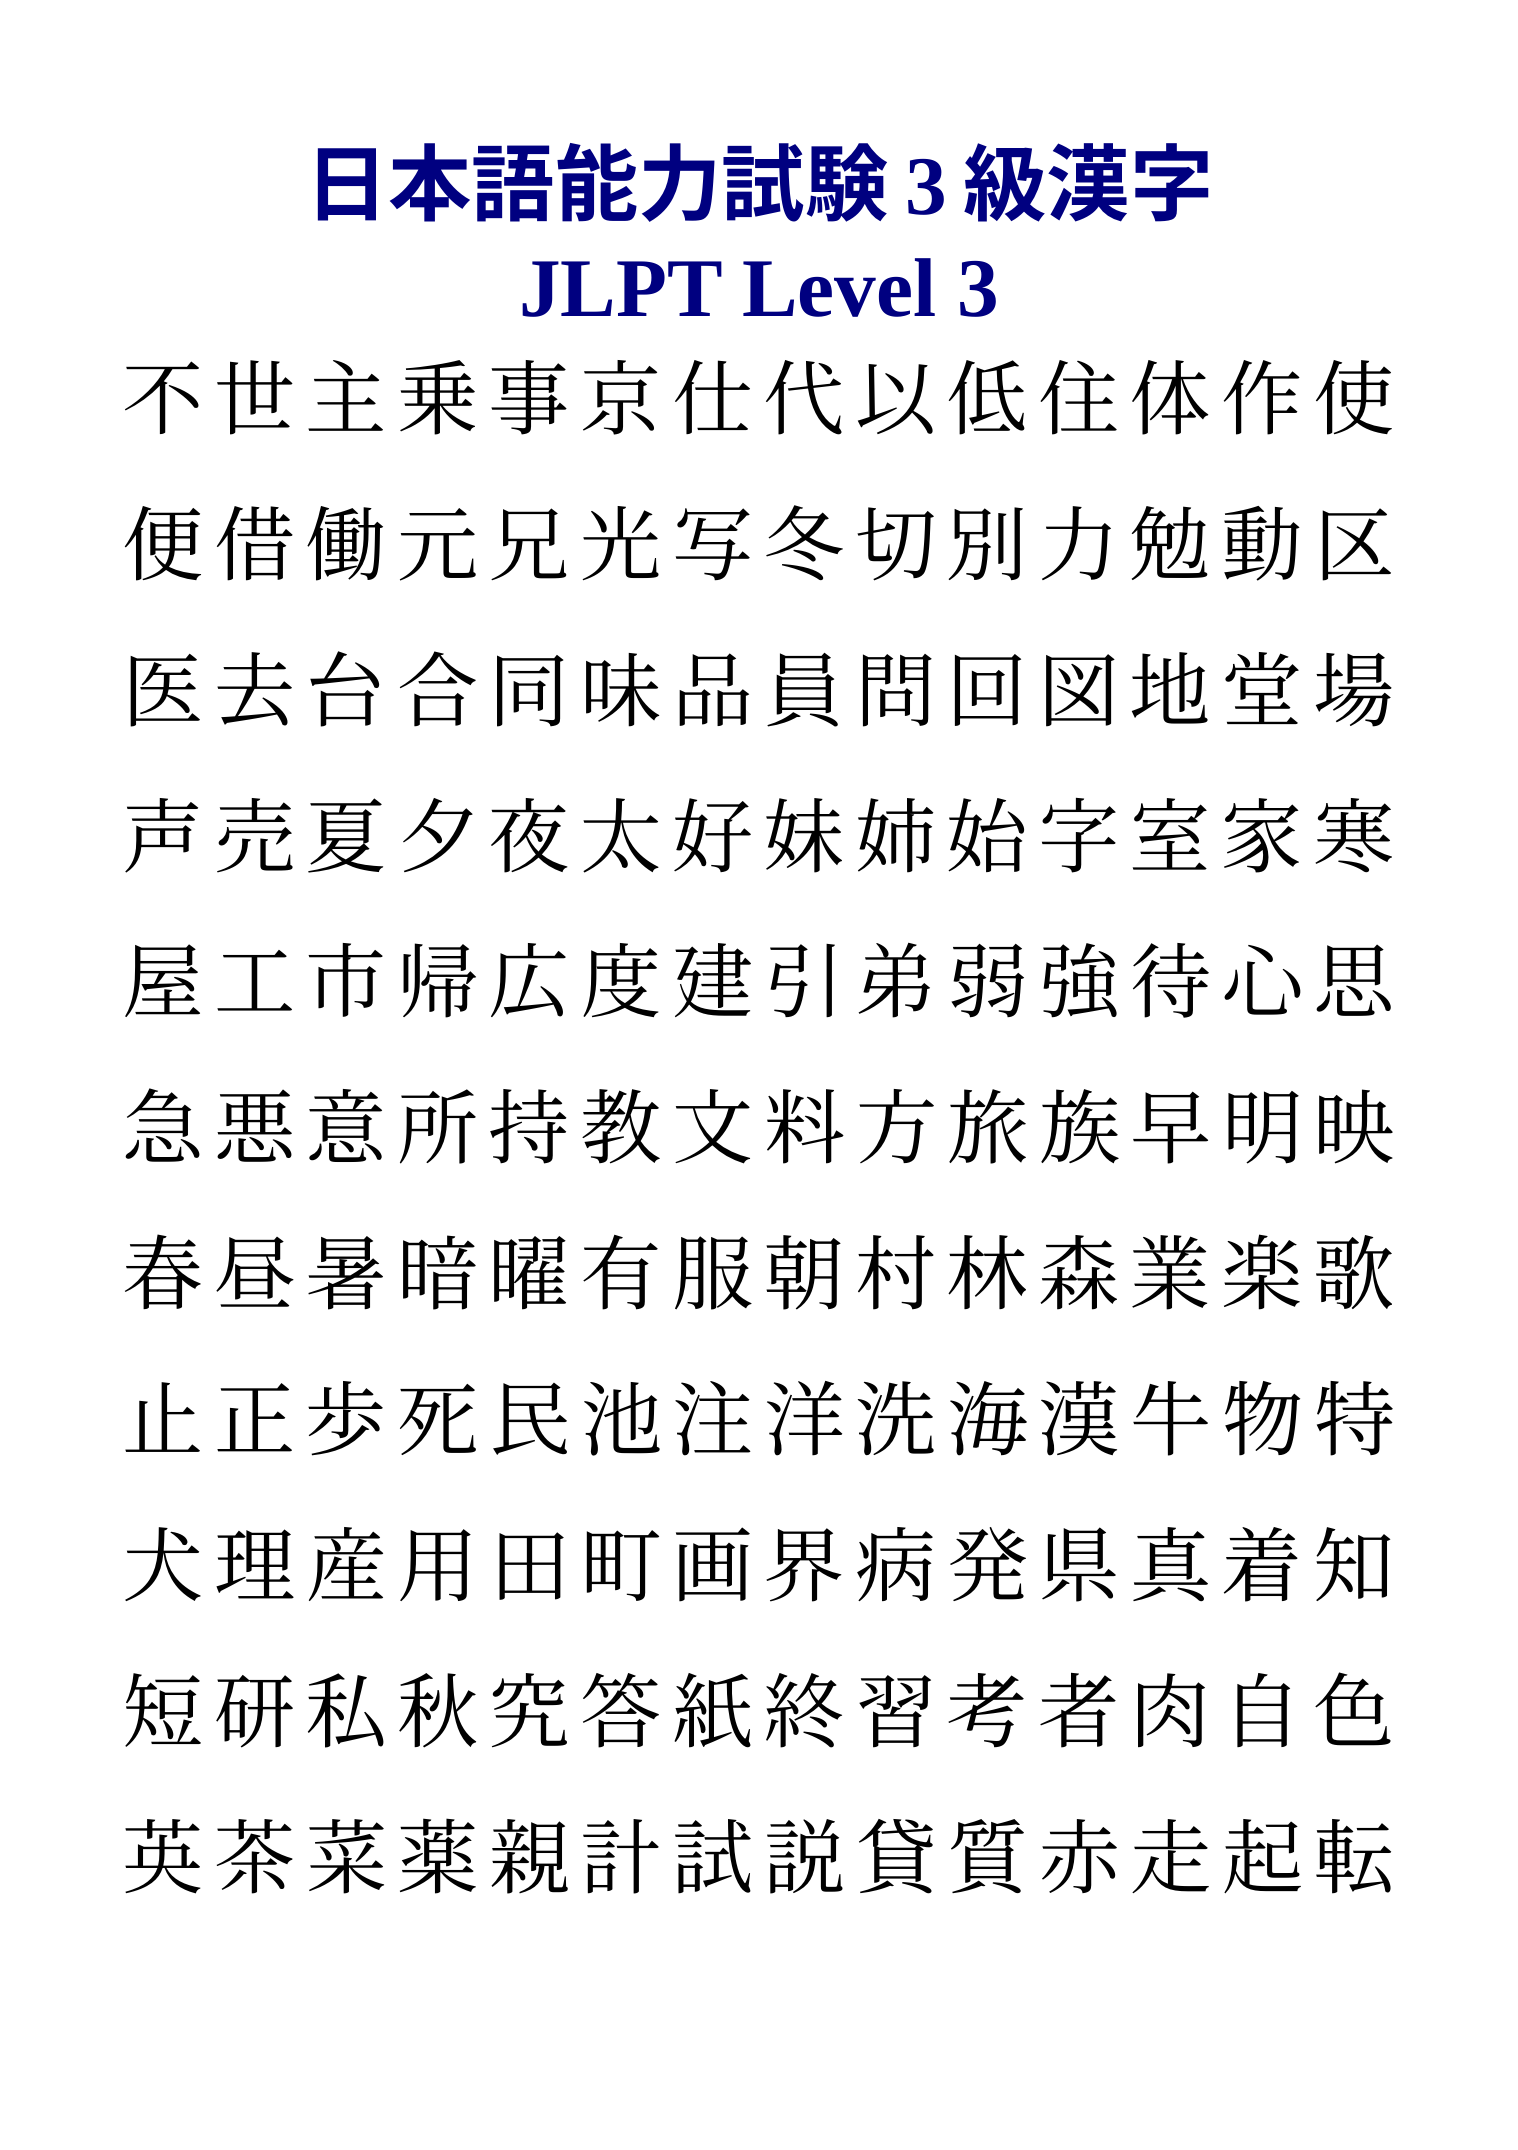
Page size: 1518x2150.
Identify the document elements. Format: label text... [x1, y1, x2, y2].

title JLPT Level 3 [118, 239, 1399, 334]
title 日本語能力試験3級漢字 [118, 118, 1399, 239]
text 不世主乗事京仕代以低住体作使便借働元兄光写冬切別力勉動区医去台合同味品員問回図地堂場声売夏夕夜太好妹姉始字室家寒屋工市帰広度建引弟弱強待心思急悪意所持教文料方旅族早明映春昼暑暗曜有服朝村林森業楽歌止正歩死民池注洋洗海漢牛物特犬理産用田町画界病発県真着知短研私秋究答紙終習考者肉自色英茶菜薬親計試説貸質赤走起転 [118, 334, 1399, 1911]
